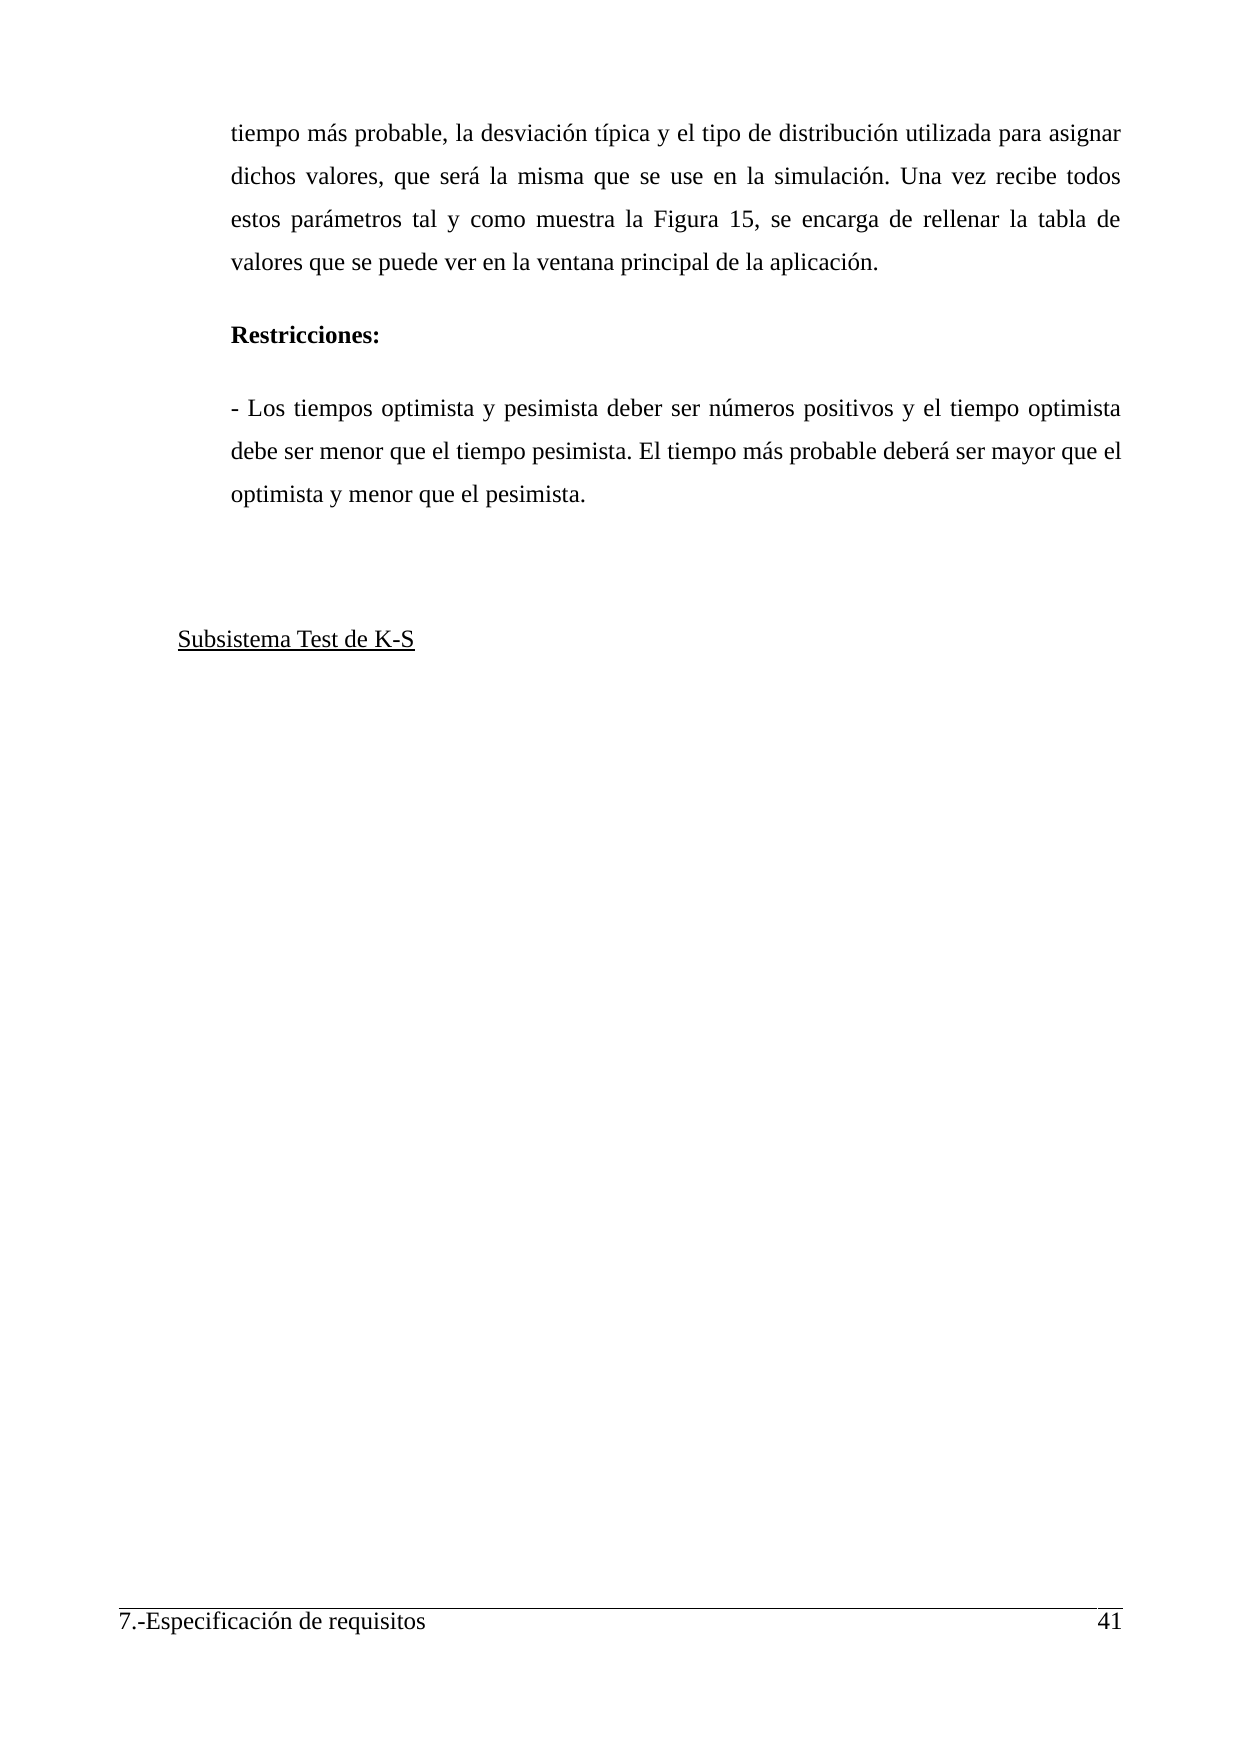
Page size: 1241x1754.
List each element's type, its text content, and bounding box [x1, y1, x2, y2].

list tiempo más probable, la desviación típica y el tipo de distribución utilizada para asignar dichos valores, que será la misma que se use en la simulación. Una vez recibe todos estos parámetros tal y como muestra la Figura 15, se encarga de rellenar la tabla de valores que se puede ver en la ventana principal de la aplicación. [193, 118, 1122, 276]
list Restricciones: [193, 320, 1122, 349]
list - Los tiempos optimista y pesimista deber ser números positivos y el tiempo optimista debe ser menor que el tiempo pesimista. El tiempo más probable deberá ser mayor que el optimista y menor que el pesimista. [193, 393, 1122, 508]
text Subsistema Test de K-S [118, 624, 1122, 653]
